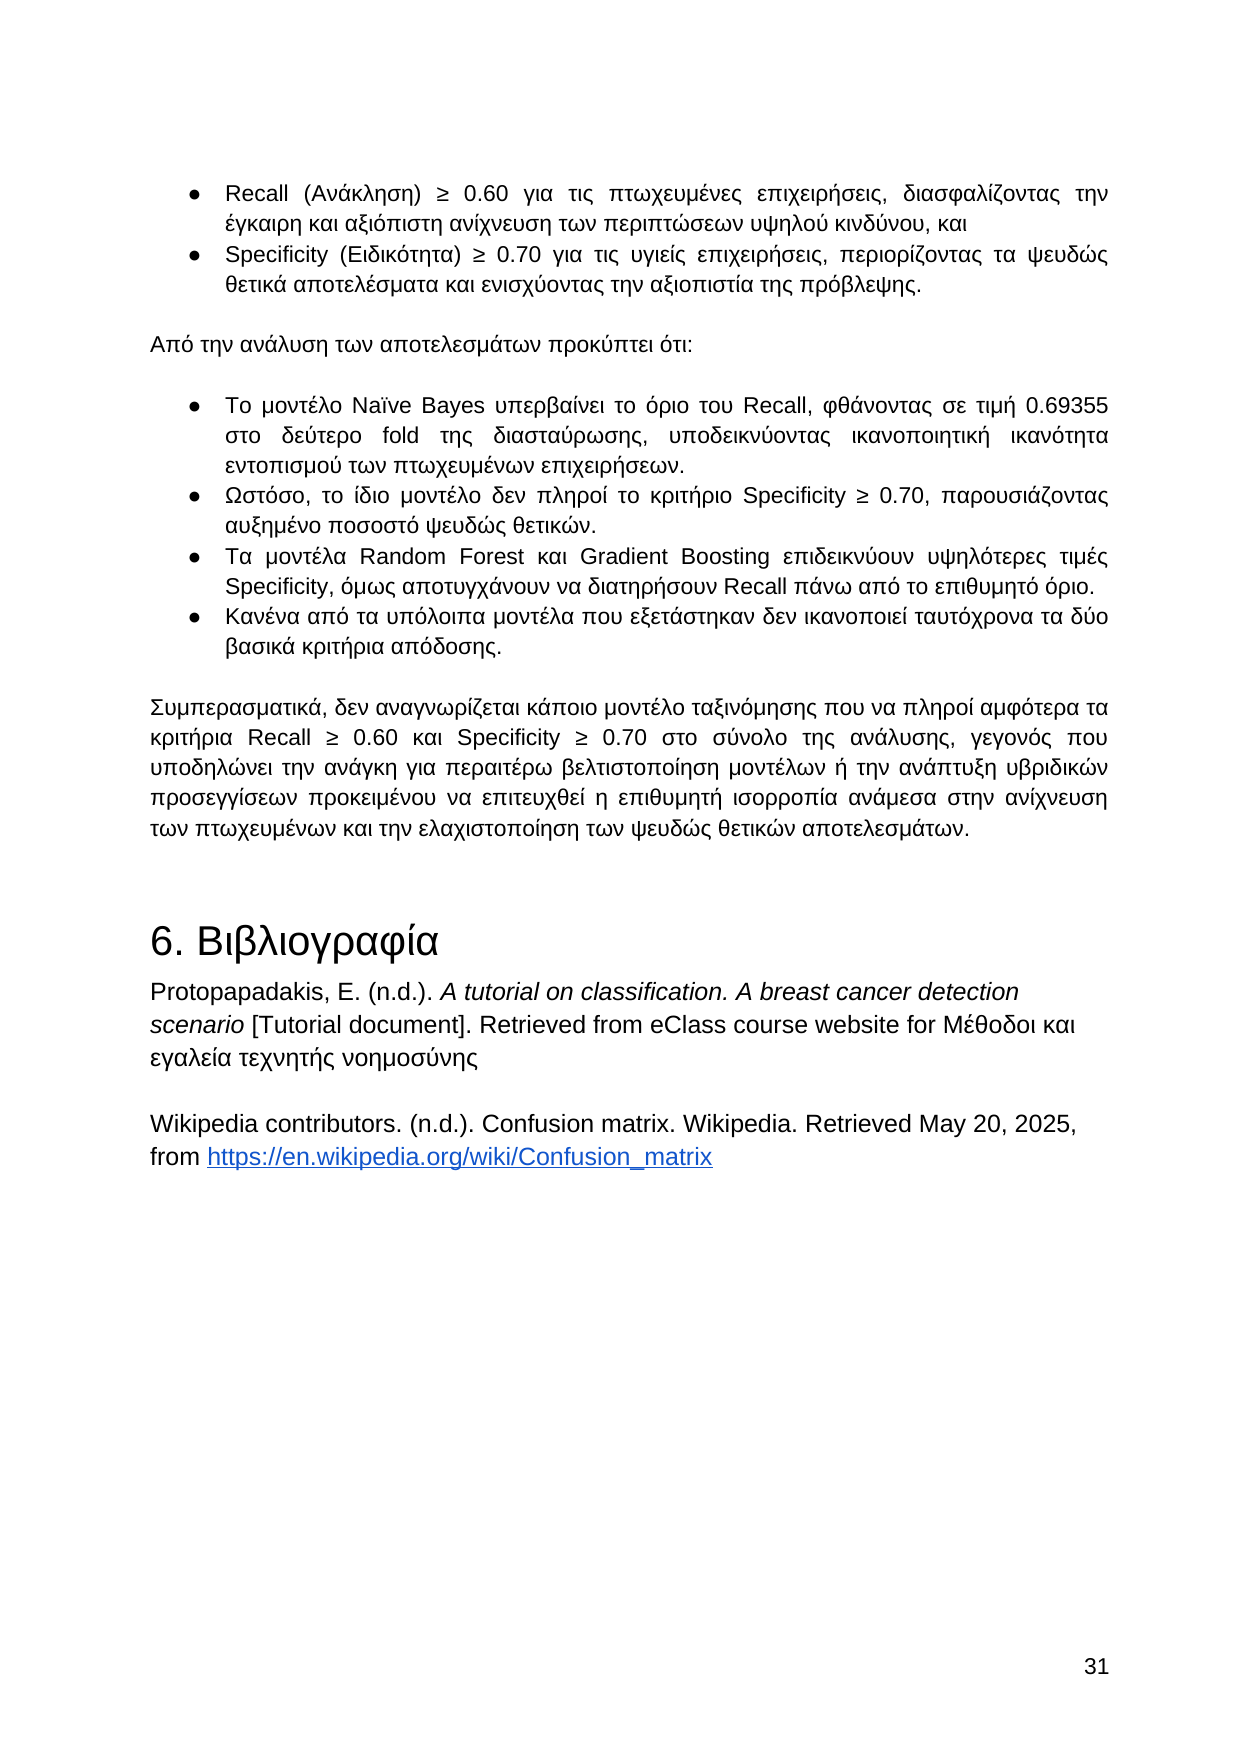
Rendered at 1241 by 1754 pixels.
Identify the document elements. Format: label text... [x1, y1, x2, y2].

text Από την ανάλυση των αποτελεσμάτων προκύπτει ότι: [150, 331, 1109, 358]
list Recall (Ανάκληση) ≥ 0.60 για τις πτωχευμένες επιχειρήσεις, διασφαλίζοντας την έγκαιρη και αξιόπιστη ανίχνευση των περιπτώσεων υψηλού κινδύνου, και [187, 180, 1109, 237]
list Ωστόσο, το ίδιο μοντέλο δεν πληροί το κριτήριο Specificity ≥ 0.70, παρουσιάζοντας αυξημένο ποσοστό ψευδώς θετικών. [187, 482, 1109, 539]
text Συμπερασματικά, δεν αναγνωρίζεται κάποιο μοντέλο ταξινόμησης που να πληροί αμφότερα τα κριτήρια Recall ≥ 0.60 και Specificity ≥ 0.70 στο σύνολο της ανάλυσης, γεγονός που υποδηλώνει την ανάγκη για περαιτέρω βελτιστοποίηση μοντέλων ή την ανάπτυξη υβριδικών προσεγγίσεων προκειμένου να επιτευχθεί η επιθυμητή ισορροπία ανάμεσα στην ανίχνευση των πτωχευμένων και την ελαχιστοποίηση των ψευδώς θετικών αποτελεσμάτων. [150, 694, 1109, 841]
list Το μοντέλο Naïve Bayes υπερβαίνει το όριο του Recall, φθάνοντας σε τιμή 0.69355 στο δεύτερο fold της διασταύρωσης, υποδεικνύοντας ικανοποιητική ικανότητα εντοπισμού των πτωχευμένων επιχειρήσεων. [187, 392, 1109, 478]
text Protopapadakis, E. (n.d.). A tutorial on classification. A breast cancer detection scenario [Tutorial document]. Retrieved from eClass course website for Μέθοδοι και εγαλεία τεχνητής νοημοσύνης [150, 977, 1109, 1072]
text Wikipedia contributors. (n.d.). Confusion matrix. Wikipedia. Retrieved May 20, 2025, from https://en.wikipedia.org/wiki/Confusion_matrix [150, 1109, 1109, 1171]
subtitle 6. Βιβλιογραφία [150, 917, 1109, 964]
list Κανένα από τα υπόλοιπα μοντέλα που εξετάστηκαν δεν ικανοποιεί ταυτόχρονα τα δύο βασικά κριτήρια απόδοσης. [187, 603, 1109, 660]
list Specificity (Ειδικότητα) ≥ 0.70 για τις υγιείς επιχειρήσεις, περιορίζοντας τα ψευδώς θετικά αποτελέσματα και ενισχύοντας την αξιοπιστία της πρόβλεψης. [187, 241, 1109, 297]
list Τα μοντέλα Random Forest και Gradient Boosting επιδεικνύουν υψηλότερες τιμές Specificity, όμως αποτυγχάνουν να διατηρήσουν Recall πάνω από το επιθυμητό όριο. [187, 543, 1109, 599]
